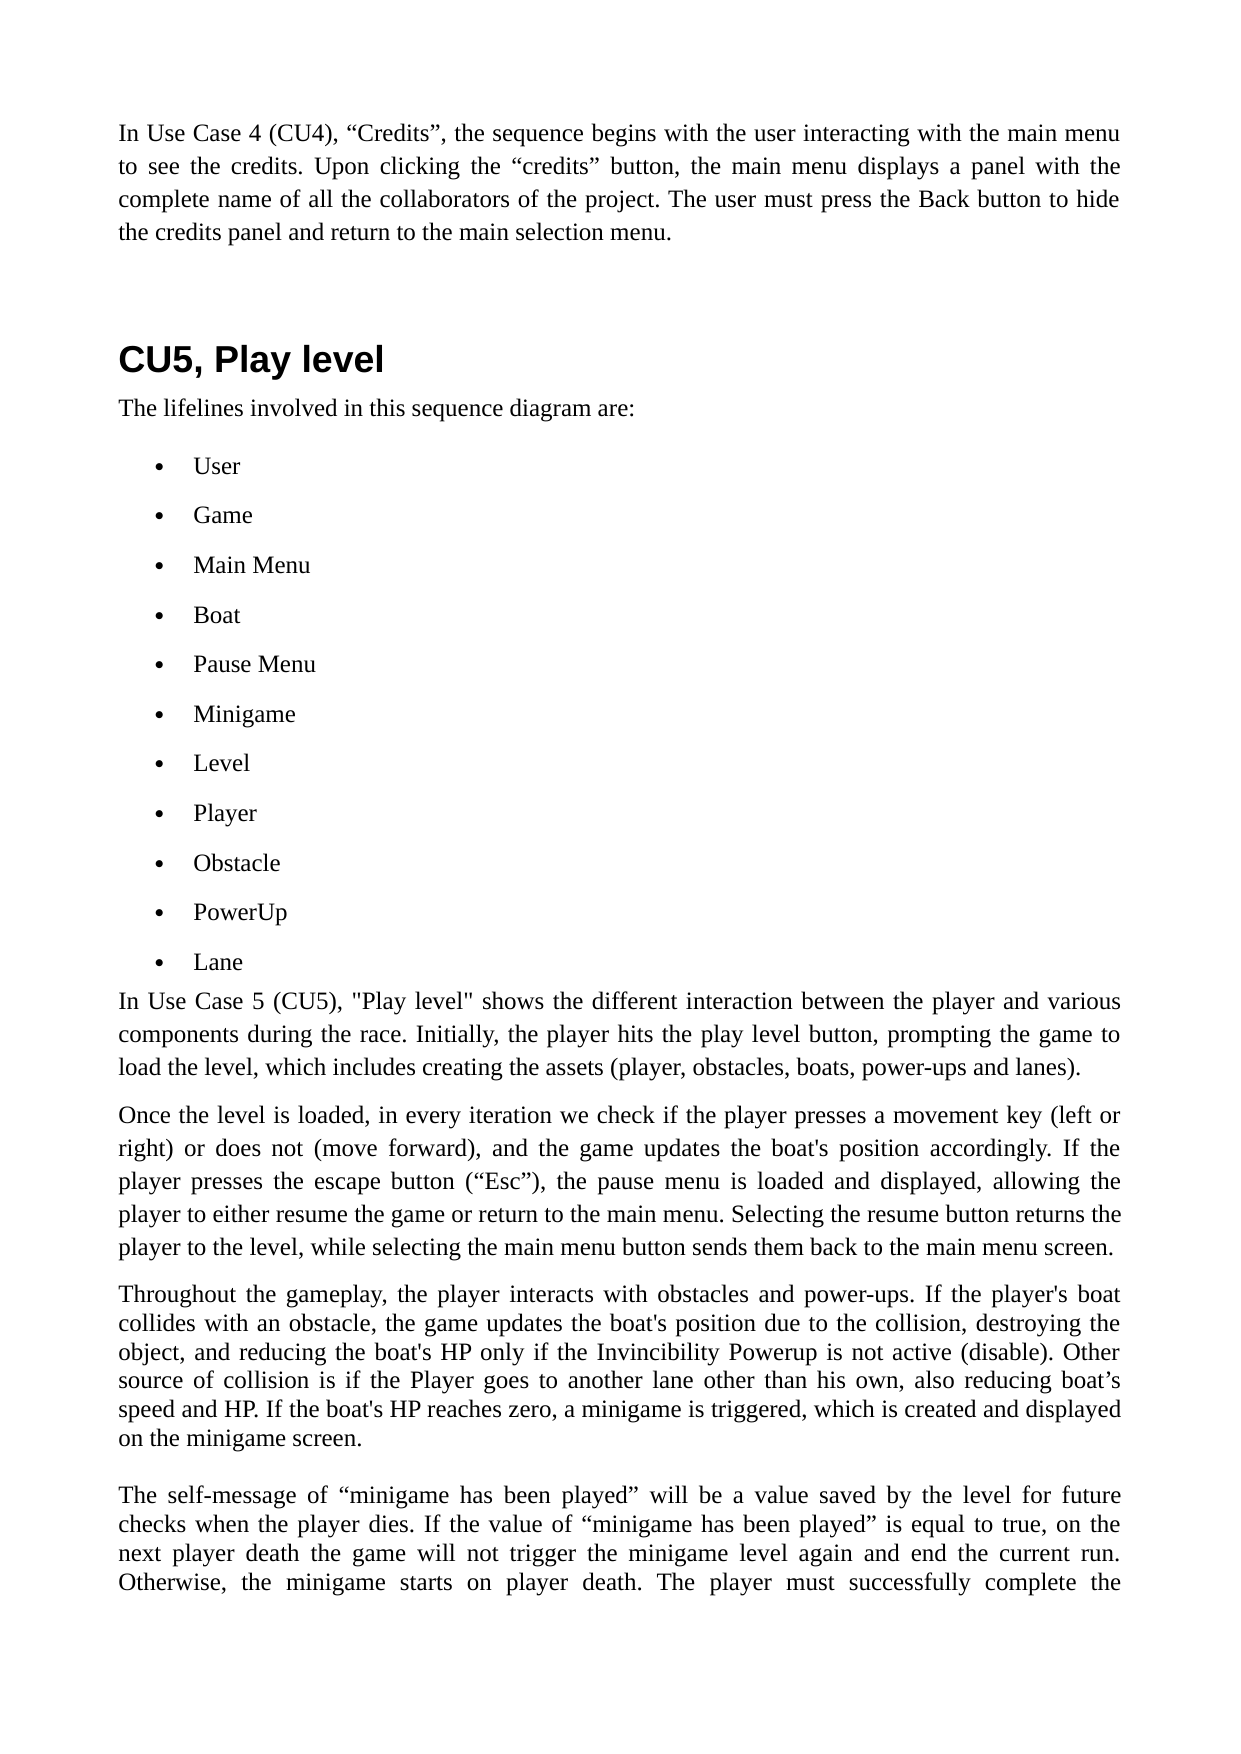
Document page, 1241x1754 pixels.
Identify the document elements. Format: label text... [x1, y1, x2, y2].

subtitle CU5, Play level [118, 337, 1122, 381]
text Throughout the gameplay, the player interacts with obstacles and power-ups. If the player's boat collides with an obstacle, the game updates the boat's position due to the collision, destroying the object, and reducing the boat's HP only if the Invincibility Powerup is not active (disable). Other source of collision is if the Player goes to another lane other than his own, also reducing boat’s speed and HP. If the boat's HP reaches zero, a minigame is triggered, which is created and displayed on the minigame screen. [118, 1279, 1122, 1452]
list Lane [156, 947, 1122, 976]
list Minigame [156, 699, 1122, 728]
text The lifelines involved in this sequence diagram are: [118, 393, 1122, 422]
list Pause Menu [156, 649, 1122, 678]
list User [156, 451, 1122, 480]
list PowerUp [156, 897, 1122, 926]
list Game [156, 501, 1122, 529]
text The self-message of “minigame has been played” will be a value saved by the level for future checks when the player dies. If the value of “minigame has been played” is equal to true, on the next player death the game will not trigger the minigame level again and end the current run. Otherwise, the minigame starts on player death. The player must successfully complete the [118, 1481, 1122, 1596]
text In Use Case 5 (CU5), "Play level" shows the different interaction between the player and various components during the race. Initially, the player hits the play level button, prompting the game to load the level, which includes creating the assets (player, obstacles, boats, power-ups and lanes). [118, 986, 1122, 1081]
text Once the level is loaded, in every iteration we check if the player presses a movement key (left or right) or does not (move forward), and the game updates the boat's position accordingly. If the player presses the escape button (“Esc”), the pause menu is loaded and displayed, allowing the player to either resume the game or return to the main menu. Selecting the resume button returns the player to the level, while selecting the main menu button sends them back to the main menu screen. [118, 1100, 1122, 1261]
list Boat [156, 600, 1122, 628]
text In Use Case 4 (CU4), “Credits”, the sequence begins with the user interacting with the main menu to see the credits. Upon clicking the “credits” button, the main menu displays a panel with the complete name of all the collaborators of the project. The user must press the Back button to hide the credits panel and return to the main selection menu. [118, 118, 1122, 246]
list Player [156, 798, 1122, 827]
list Obstacle [156, 848, 1122, 876]
list Main Menu [156, 550, 1122, 579]
list Level [156, 748, 1122, 777]
